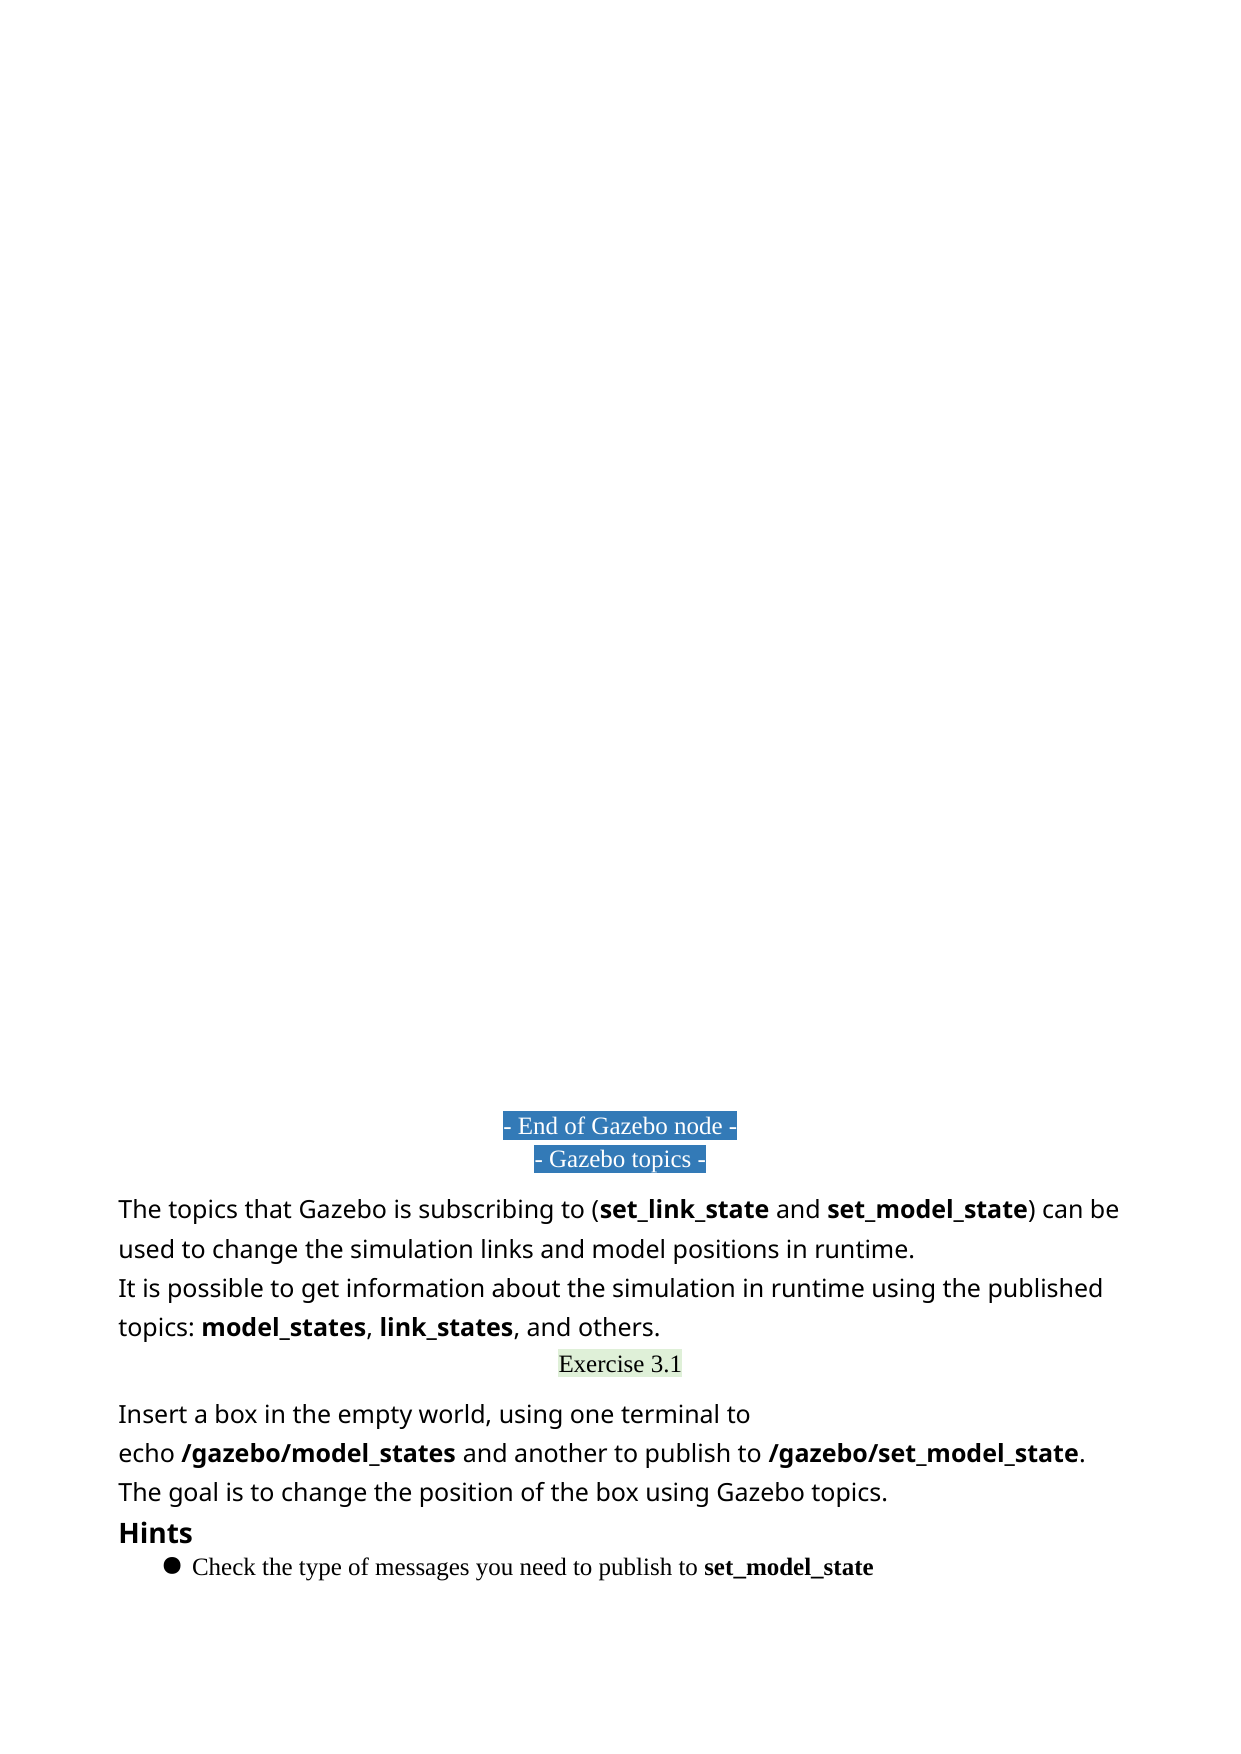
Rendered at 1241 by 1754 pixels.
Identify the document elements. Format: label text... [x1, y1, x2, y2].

text The topics that Gazebo is subscribing to (set_link_state and set_model_state) can be used to change the simulation links and model positions in runtime. [118, 1192, 1122, 1265]
text Insert a box in the empty world, using one terminal to echo /gazebo/model_states and another to publish to /gazebo/set_model_state. The goal is to change the position of the box using Gazebo topics. [118, 1396, 1122, 1509]
text It is possible to get information about the simulation in runtime using the published topics: model_states, link_states, and others. [118, 1270, 1122, 1344]
text Exercise 3.1 [118, 1349, 1122, 1377]
text - End of Gazebo node - [118, 1111, 1122, 1140]
text - Gazebo topics - [118, 1144, 1122, 1173]
list Check the type of messages you need to publish to set_model_state [162, 1552, 1122, 1581]
subtitle Hints [118, 1514, 1122, 1552]
